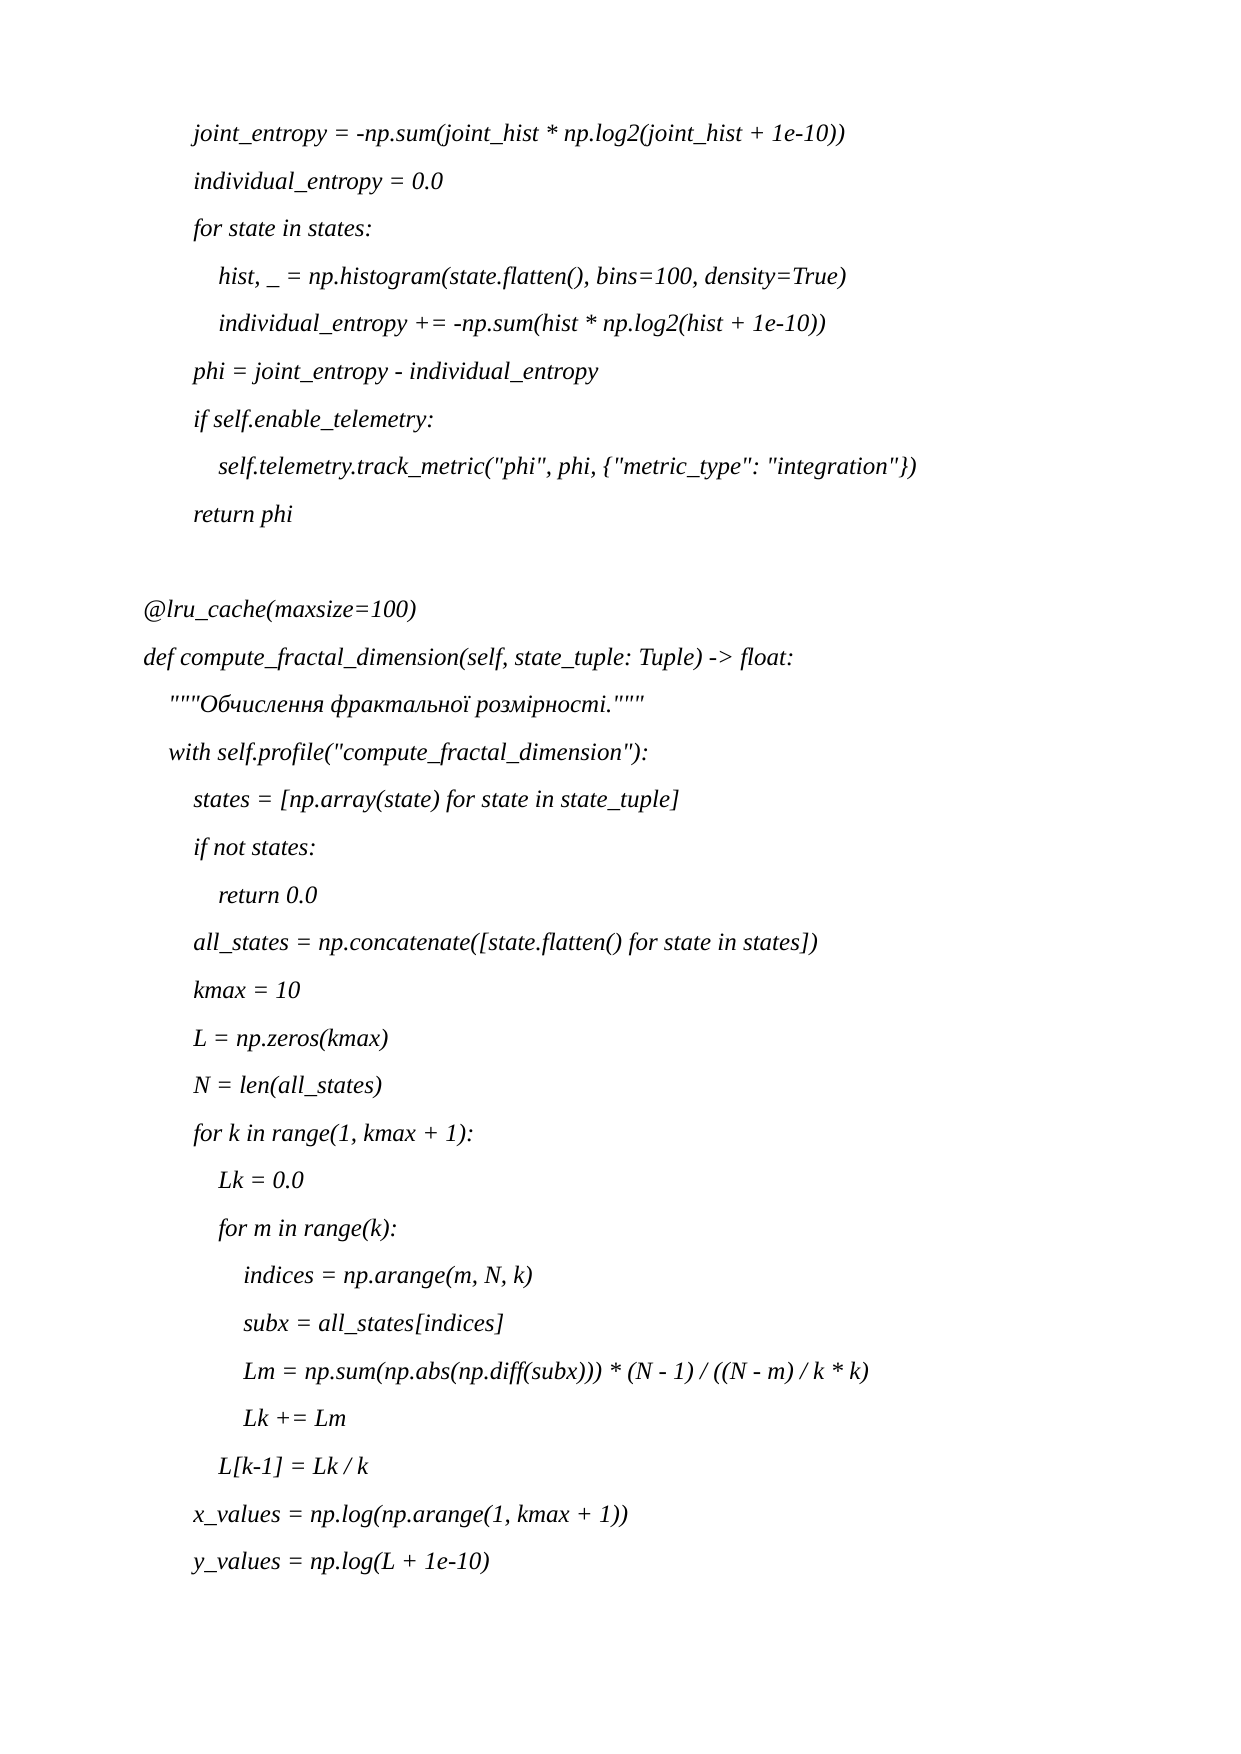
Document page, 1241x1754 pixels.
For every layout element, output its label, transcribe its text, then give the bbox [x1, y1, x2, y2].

text @lru_cache(maxsize=100) [118, 594, 1122, 623]
text if self.enable_telemetry: [118, 404, 1122, 432]
text individual_entropy += -np.sum(hist * np.log2(hist + 1e-10)) [118, 308, 1122, 337]
text kmax = 10 [118, 975, 1122, 1004]
text states = [np.array(state) for state in state_tuple] [118, 784, 1122, 813]
text subx = all_states[indices] [118, 1308, 1122, 1337]
text for k in range(1, kmax + 1): [118, 1118, 1122, 1147]
text for state in states: [118, 213, 1122, 242]
text L[k-1] = Lk / k [118, 1451, 1122, 1480]
text joint_entropy = -np.sum(joint_hist * np.log2(joint_hist + 1e-10)) [118, 118, 1122, 147]
text Lk = 0.0 [118, 1165, 1122, 1194]
text N = len(all_states) [118, 1070, 1122, 1099]
text return phi [118, 499, 1122, 528]
text y_values = np.log(L + 1e-10) [118, 1546, 1122, 1575]
text individual_entropy = 0.0 [118, 166, 1122, 194]
text all_states = np.concatenate([state.flatten() for state in states]) [118, 927, 1122, 956]
text phi = joint_entropy - individual_entropy [118, 356, 1122, 385]
text return 0.0 [118, 880, 1122, 908]
text hist, _ = np.histogram(state.flatten(), bins=100, density=True) [118, 261, 1122, 290]
text indices = np.arange(m, N, k) [118, 1261, 1122, 1289]
text Lm = np.sum(np.abs(np.diff(subx))) * (N - 1) / ((N - m) / k * k) [118, 1356, 1122, 1384]
text """Обчислення фрактальної розмірності.""" [118, 689, 1122, 718]
text self.telemetry.track_metric("phi", phi, {"metric_type": "integration"}) [118, 451, 1122, 480]
text x_values = np.log(np.arange(1, kmax + 1)) [118, 1499, 1122, 1527]
text with self.profile("compute_fractal_dimension"): [118, 737, 1122, 766]
text if not states: [118, 832, 1122, 861]
text for m in range(k): [118, 1213, 1122, 1242]
text L = np.zeros(kmax) [118, 1023, 1122, 1051]
text def compute_fractal_dimension(self, state_tuple: Tuple) -> float: [118, 642, 1122, 671]
text Lk += Lm [118, 1403, 1122, 1432]
